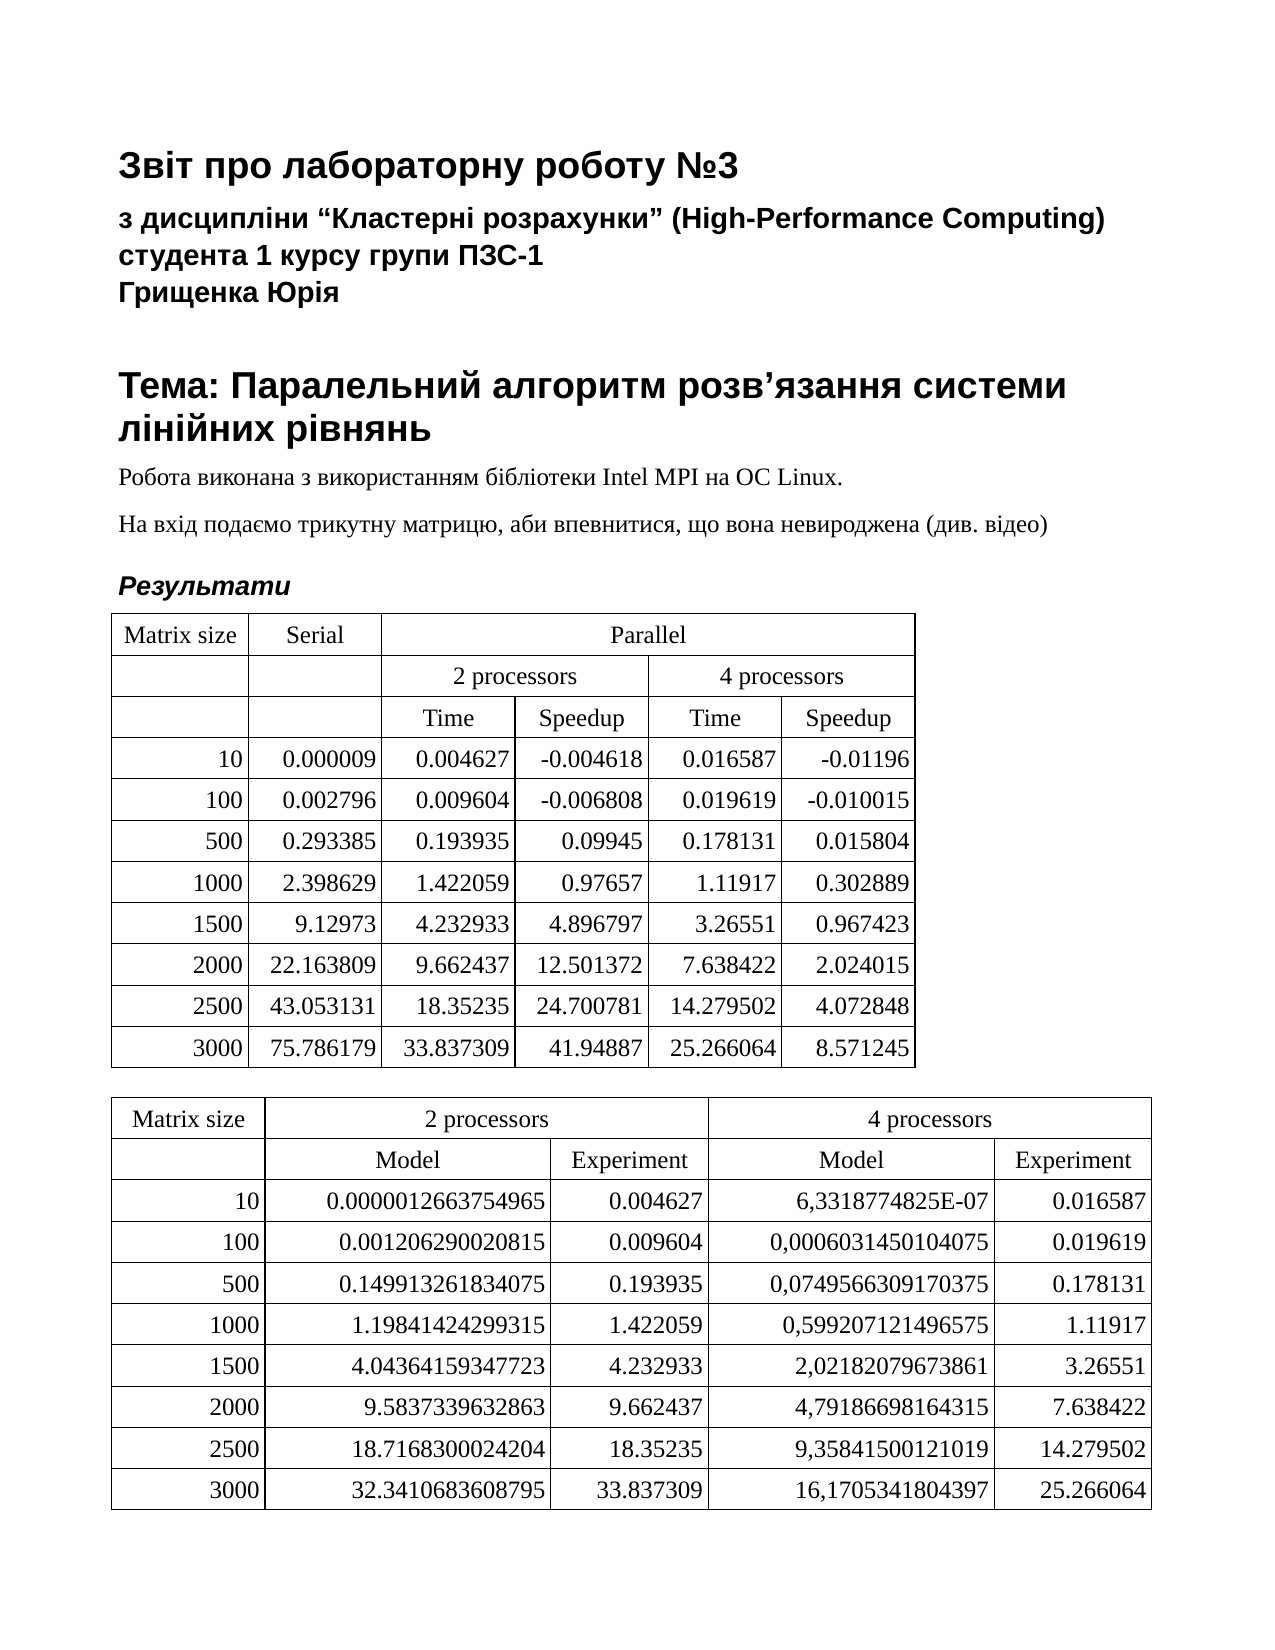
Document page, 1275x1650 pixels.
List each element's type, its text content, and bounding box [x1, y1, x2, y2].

table_cell -0.01196 [782, 738, 914, 778]
table_cell 9.5837339632863 [266, 1387, 550, 1427]
table_cell 3000 [112, 1027, 248, 1067]
table_cell 0.019619 [995, 1222, 1151, 1262]
subtitle Грищенка Юрія [118, 275, 1157, 309]
table_header Matrix size [112, 1098, 264, 1138]
table_cell 0.97657 [516, 862, 648, 902]
table_cell 18.35235 [551, 1428, 708, 1468]
table_cell 10 [112, 1180, 264, 1221]
table_cell 1.11917 [995, 1304, 1151, 1344]
table_cell 2000 [112, 944, 248, 984]
table_cell 0.178131 [649, 821, 781, 861]
table_cell Model [709, 1139, 994, 1179]
table_cell 0.09945 [516, 821, 648, 861]
table_cell 32.3410683608795 [266, 1469, 550, 1509]
table_cell 500 [112, 821, 248, 861]
table_cell 25.266064 [649, 1027, 781, 1067]
table_cell 3.26551 [649, 903, 781, 943]
table_cell Model [266, 1139, 550, 1179]
table_cell 1000 [112, 1304, 264, 1344]
table_cell -0.010015 [782, 779, 914, 819]
table_cell 0.016587 [995, 1180, 1151, 1221]
table_cell 0.178131 [995, 1263, 1151, 1303]
table_cell 0.967423 [782, 903, 914, 943]
table_cell 0.019619 [649, 779, 781, 819]
table_cell 0.293385 [249, 821, 381, 861]
table_cell 1.422059 [382, 862, 514, 902]
table_cell -0.004618 [516, 738, 648, 778]
table_cell [112, 1139, 264, 1179]
table_cell 33.837309 [382, 1027, 514, 1067]
table_cell 10 [112, 738, 248, 778]
table_cell 0.193935 [551, 1263, 708, 1303]
table_cell 16,1705341804397 [709, 1469, 994, 1509]
table_cell [249, 656, 381, 696]
table_cell 2 processors [382, 656, 648, 696]
table_cell 75.786179 [249, 1027, 381, 1067]
table_cell 0,0749566309170375 [709, 1263, 994, 1303]
table_cell 1.11917 [649, 862, 781, 902]
table_cell 9,35841500121019 [709, 1428, 994, 1468]
subtitle Результати [118, 569, 1157, 601]
subtitle Тема: Паралельний алгоритм розв’язання системи лінійних рівнянь [118, 363, 1157, 449]
table_cell 18.35235 [382, 986, 514, 1026]
table_cell Time [649, 697, 781, 737]
table_cell 1500 [112, 903, 248, 943]
text Робота виконана з використанням бібліотеки Intel MPI на ОС Linux. [118, 462, 1157, 491]
table_cell Speedup [782, 697, 914, 737]
table_cell Experiment [995, 1139, 1151, 1179]
table_cell 0.193935 [382, 821, 514, 861]
table_cell 0.302889 [782, 862, 914, 902]
table_cell 18.7168300024204 [266, 1428, 550, 1468]
table_cell 1.422059 [551, 1304, 708, 1344]
table_header Serial [249, 614, 381, 654]
table_cell 2000 [112, 1387, 264, 1427]
table_cell 100 [112, 779, 248, 819]
table_cell 9.12973 [249, 903, 381, 943]
table_cell 12.501372 [516, 944, 648, 984]
table_cell 24.700781 [516, 986, 648, 1026]
table_cell 0.016587 [649, 738, 781, 778]
table_cell 3000 [112, 1469, 264, 1509]
table_cell 500 [112, 1263, 264, 1303]
table_cell 2,02182079673861 [709, 1345, 994, 1386]
table_cell 7.638422 [649, 944, 781, 984]
subtitle з дисципліни “Кластерні розрахунки” (High-Performance Computing) [118, 201, 1157, 235]
table_header Matrix size [112, 614, 248, 654]
table_header 2 processors [266, 1098, 708, 1138]
table_cell 43.053131 [249, 986, 381, 1026]
table_cell 4 processors [649, 656, 914, 696]
table_header Parallel [382, 614, 914, 654]
table_cell [112, 697, 248, 737]
table_cell 0.009604 [551, 1222, 708, 1262]
table_header 4 processors [709, 1098, 1151, 1138]
table_cell 9.662437 [551, 1387, 708, 1427]
table_cell 0.000009 [249, 738, 381, 778]
table_cell 0.015804 [782, 821, 914, 861]
table_cell 25.266064 [995, 1469, 1151, 1509]
table_cell 4.04364159347723 [266, 1345, 550, 1386]
table_cell 14.279502 [649, 986, 781, 1026]
table_cell 0.004627 [551, 1180, 708, 1221]
table_cell 1500 [112, 1345, 264, 1386]
table_cell -0.006808 [516, 779, 648, 819]
table_cell 3.26551 [995, 1345, 1151, 1386]
table_cell [112, 656, 248, 696]
table_cell 0.002796 [249, 779, 381, 819]
table_cell 4,79186698164315 [709, 1387, 994, 1427]
table_cell Experiment [551, 1139, 708, 1179]
table_cell 22.163809 [249, 944, 381, 984]
table_cell 0.004627 [382, 738, 514, 778]
table_cell 4.896797 [516, 903, 648, 943]
table_cell 41.94887 [516, 1027, 648, 1067]
table_cell 0.001206290020815 [266, 1222, 550, 1262]
table_cell 0.149913261834075 [266, 1263, 550, 1303]
table_cell 14.279502 [995, 1428, 1151, 1468]
table_cell [249, 697, 381, 737]
table_cell 0.0000012663754965 [266, 1180, 550, 1221]
table_cell 33.837309 [551, 1469, 708, 1509]
table_cell 1.19841424299315 [266, 1304, 550, 1344]
table_cell 1000 [112, 862, 248, 902]
table_cell 0,599207121496575 [709, 1304, 994, 1344]
table_cell 2500 [112, 986, 248, 1026]
table_cell 4.232933 [551, 1345, 708, 1386]
table_cell 100 [112, 1222, 264, 1262]
table_cell 8.571245 [782, 1027, 914, 1067]
subtitle Звіт про лабораторну роботу №3 [118, 143, 1157, 186]
table_cell 0.009604 [382, 779, 514, 819]
table_cell 0,0006031450104075 [709, 1222, 994, 1262]
subtitle студента 1 курсу групи ПЗС-1 [118, 238, 1157, 272]
table_cell 4.072848 [782, 986, 914, 1026]
table_cell 2.398629 [249, 862, 381, 902]
table_cell 6,3318774825E-07 [709, 1180, 994, 1221]
table_cell 4.232933 [382, 903, 514, 943]
table_cell 9.662437 [382, 944, 514, 984]
table_cell 2500 [112, 1428, 264, 1468]
text На вхід подаємо трикутну матрицю, аби впевнитися, що вона невироджена (див. відео) [118, 509, 1157, 538]
table_cell Speedup [516, 697, 648, 737]
table_cell Time [382, 697, 514, 737]
table_cell 7.638422 [995, 1387, 1151, 1427]
table_cell 2.024015 [782, 944, 914, 984]
